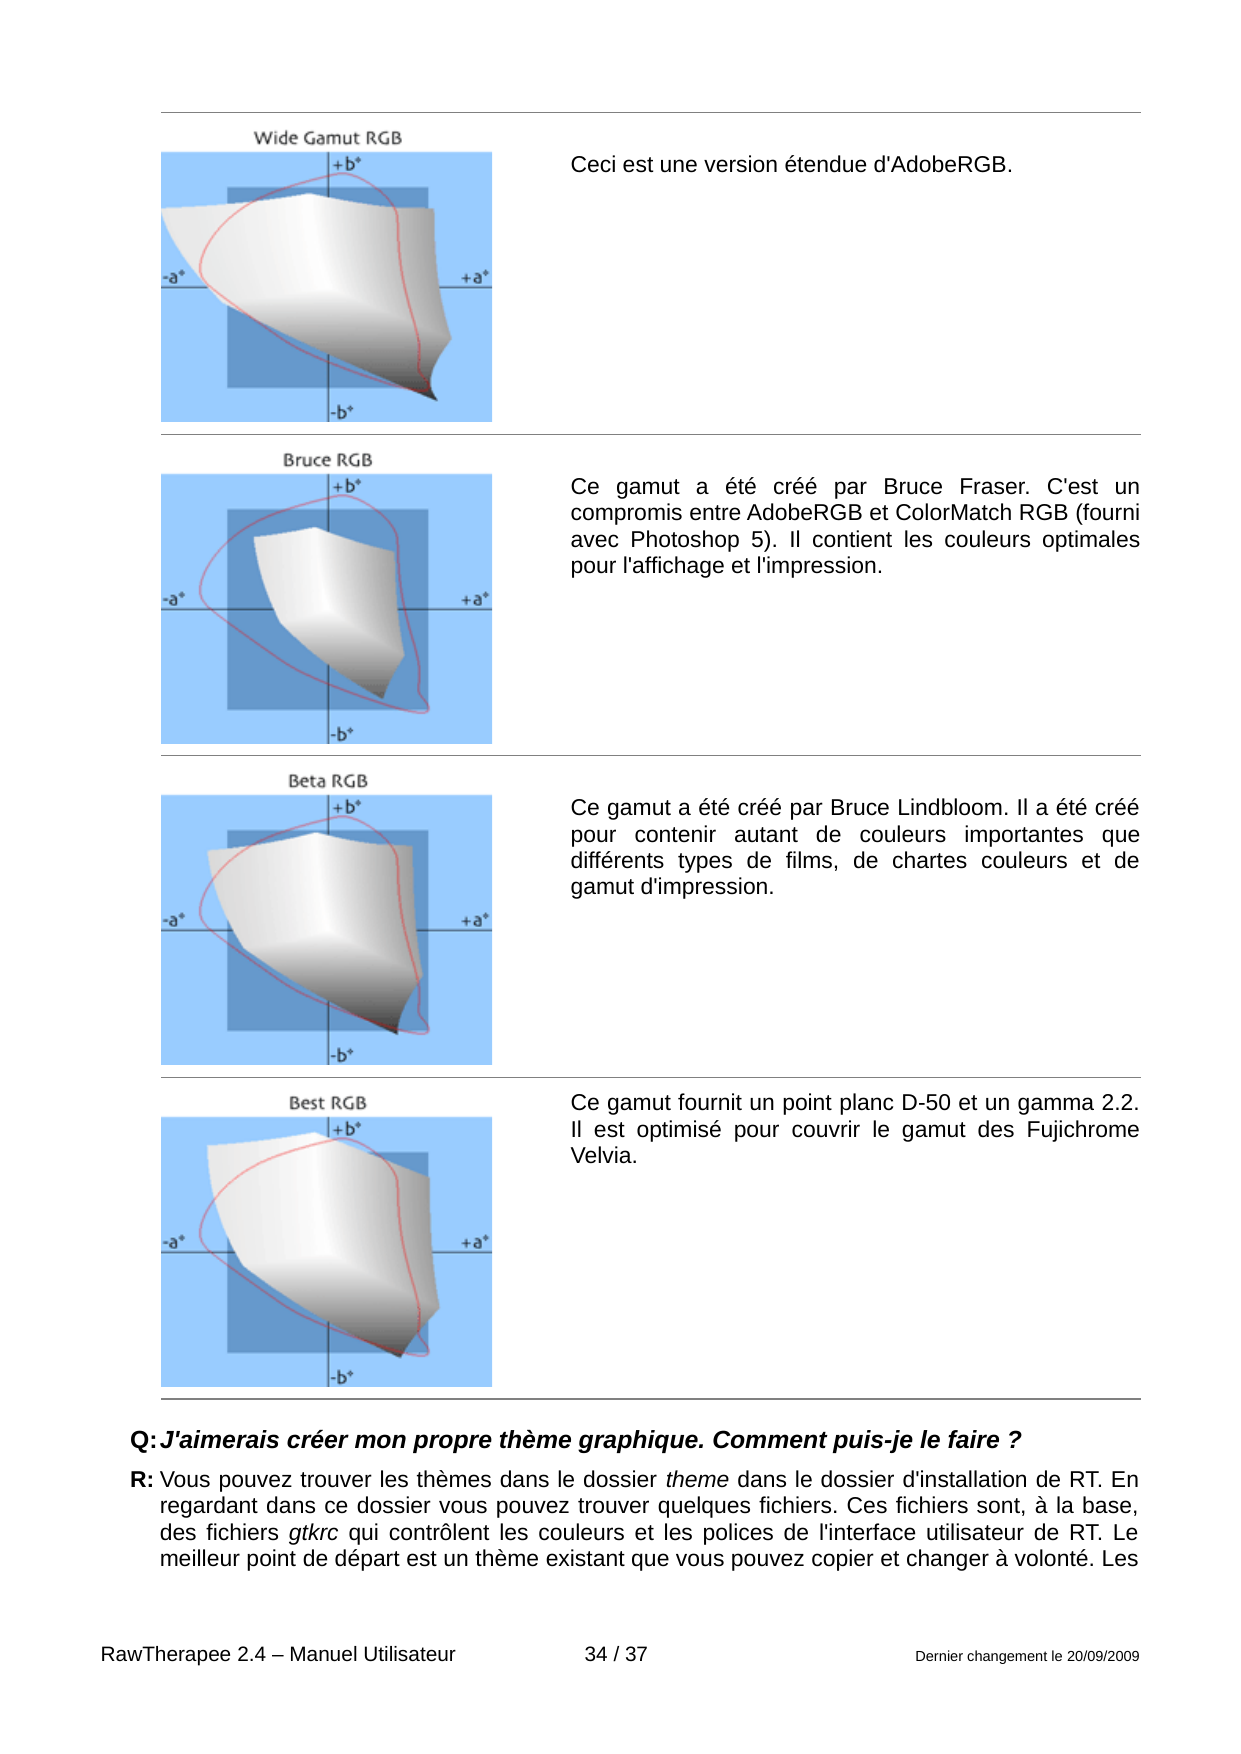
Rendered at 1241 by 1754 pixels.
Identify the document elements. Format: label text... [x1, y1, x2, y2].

table_cell Ce gamut a été créé par Bruce Lindbloom. Il a été créé pour contenir autant de couleurs importantes que différents types de films, de chartes couleurs et de gamut d'impression. [570, 756, 1141, 1077]
picture [161, 446, 493, 744]
picture [161, 125, 493, 422]
table_cell [161, 435, 570, 755]
table_cell [161, 756, 570, 1077]
table_cell Ce gamut a été créé par Bruce Fraser. C'est un compromis entre AdobeRGB et ColorMatch RGB (fourni avec Photoshop 5). Il contient les couleurs optimales pour l'affichage et l'impression. [570, 435, 1141, 755]
text R: Vous pouvez trouver les thèmes dans le dossier theme dans le dossier d'installation de RT. En regardant dans ce dossier vous pouvez trouver quelques fichiers. Ces fichiers sont, à la base, des fichiers gtkrc qui contrôlent les couleurs et les polices de l'interface utilisateur de RT. Le meilleur point de départ est un thème existant que vous pouvez copier et changer à volonté. Les [130, 1466, 1140, 1572]
table_cell [161, 113, 570, 434]
table_cell [161, 1078, 570, 1398]
picture [161, 767, 493, 1065]
table_cell Ce gamut fournit un point planc D-50 et un gamma 2.2. Il est optimisé pour couvrir le gamut des Fujichrome Velvia. [570, 1078, 1141, 1398]
table_cell Ceci est une version étendue d'AdobeRGB. [570, 113, 1141, 434]
picture [161, 1089, 493, 1387]
subtitle Q: J'aimerais créer mon propre thème graphique. Comment puis-je le faire ? [130, 1425, 1140, 1454]
